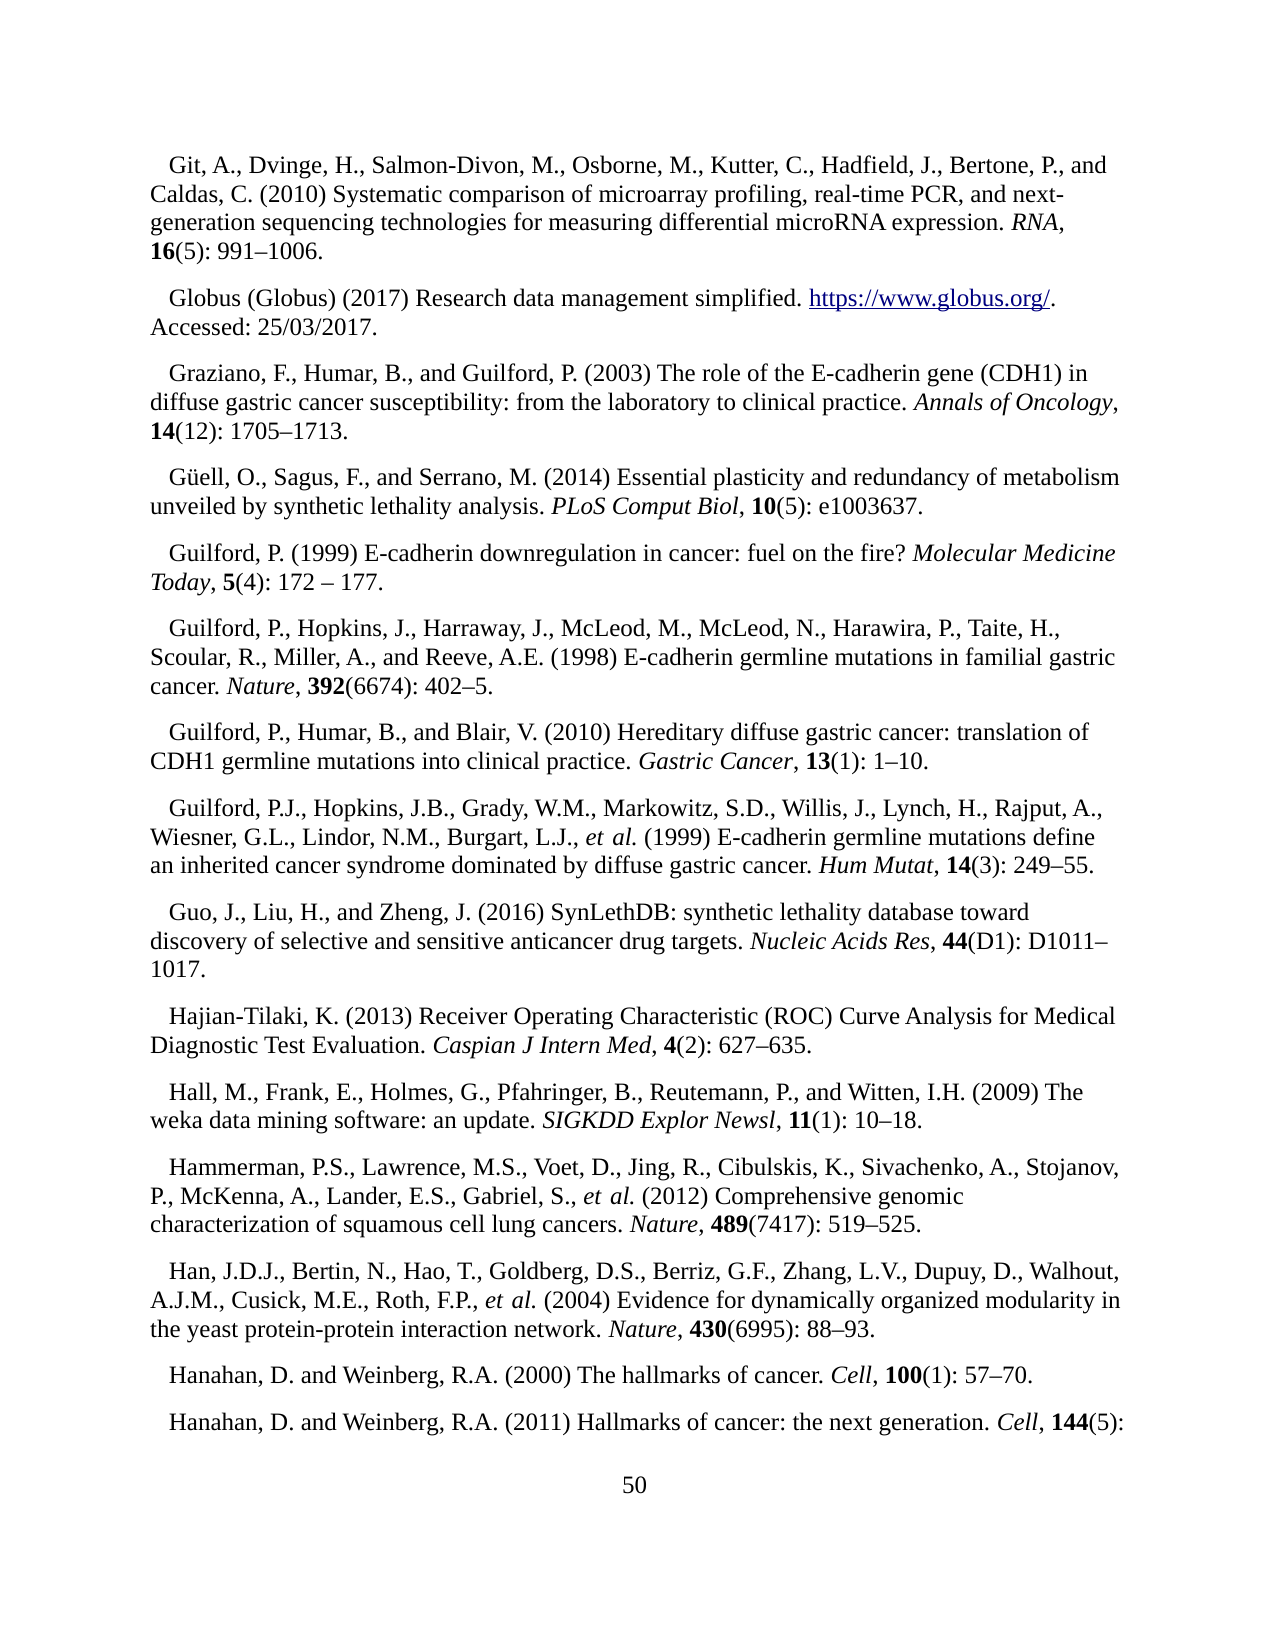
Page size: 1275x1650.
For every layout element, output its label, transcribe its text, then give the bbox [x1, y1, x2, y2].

text Güell, O., Sagus, F., and Serrano, M. (2014) Essential plasticity and redundancy of metabolism unveiled by synthetic lethality analysis. PLoS Comput Biol, 10(5): e1003637. [150, 462, 1125, 520]
text Hammerman, P.S., Lawrence, M.S., Voet, D., Jing, R., Cibulskis, K., Sivachenko, A., Stojanov, P., McKenna, A., Lander, E.S., Gabriel, S., et al. (2012) Comprehensive genomic characterization of squamous cell lung cancers. Nature, 489(7417): 519–525. [150, 1152, 1125, 1238]
text Hanahan, D. and Weinberg, R.A. (2011) Hallmarks of cancer: the next generation. Cell, 144(5): [150, 1407, 1125, 1436]
text Hall, M., Frank, E., Holmes, G., Pfahringer, B., Reutemann, P., and Witten, I.H. (2009) The weka data mining software: an update. SIGKDD Explor Newsl, 11(1): 10–18. [150, 1077, 1125, 1134]
text Globus (Globus) (2017) Research data management simplified. https://www.globus.org/. Accessed: 25/03/2017. [150, 283, 1125, 340]
text Hajian-Tilaki, K. (2013) Receiver Operating Characteristic (ROC) Curve Analysis for Medical Diagnostic Test Evaluation. Caspian J Intern Med, 4(2): 627–635. [150, 1001, 1125, 1059]
text Guilford, P., Humar, B., and Blair, V. (2010) Hereditary diffuse gastric cancer: translation of CDH1 germline mutations into clinical practice. Gastric Cancer, 13(1): 1–10. [150, 717, 1125, 775]
text Guilford, P., Hopkins, J., Harraway, J., McLeod, M., McLeod, N., Harawira, P., Taite, H., Scoular, R., Miller, A., and Reeve, A.E. (1998) E-cadherin germline mutations in familial gastric cancer. Nature, 392(6674): 402–5. [150, 613, 1125, 699]
text Guilford, P. (1999) E-cadherin downregulation in cancer: fuel on the fire? Molecular Medicine Today, 5(4): 172 – 177. [150, 538, 1125, 595]
text Hanahan, D. and Weinberg, R.A. (2000) The hallmarks of cancer. Cell, 100(1): 57–70. [150, 1360, 1125, 1389]
text Graziano, F., Humar, B., and Guilford, P. (2003) The role of the E-cadherin gene (CDH1) in diffuse gastric cancer susceptibility: from the laboratory to clinical practice. Annals of Oncology, 14(12): 1705–1713. [150, 358, 1125, 444]
text Guo, J., Liu, H., and Zheng, J. (2016) SynLethDB: synthetic lethality database toward discovery of selective and sensitive anticancer drug targets. Nucleic Acids Res, 44(D1): D1011–1017. [150, 897, 1125, 983]
text Guilford, P.J., Hopkins, J.B., Grady, W.M., Markowitz, S.D., Willis, J., Lynch, H., Rajput, A., Wiesner, G.L., Lindor, N.M., Burgart, L.J., et al. (1999) E-cadherin germline mutations define an inherited cancer syndrome dominated by diffuse gastric cancer. Hum Mutat, 14(3): 249–55. [150, 793, 1125, 879]
text Han, J.D.J., Bertin, N., Hao, T., Goldberg, D.S., Berriz, G.F., Zhang, L.V., Dupuy, D., Walhout, A.J.M., Cusick, M.E., Roth, F.P., et al. (2004) Evidence for dynamically organized modularity in the yeast protein-protein interaction network. Nature, 430(6995): 88–93. [150, 1256, 1125, 1342]
text Git, A., Dvinge, H., Salmon-Divon, M., Osborne, M., Kutter, C., Hadfield, J., Bertone, P., and Caldas, C. (2010) Systematic comparison of microarray profiling, real-time PCR, and next-generation sequencing technologies for measuring differential microRNA expression. RNA, 16(5): 991–1006. [150, 150, 1125, 265]
